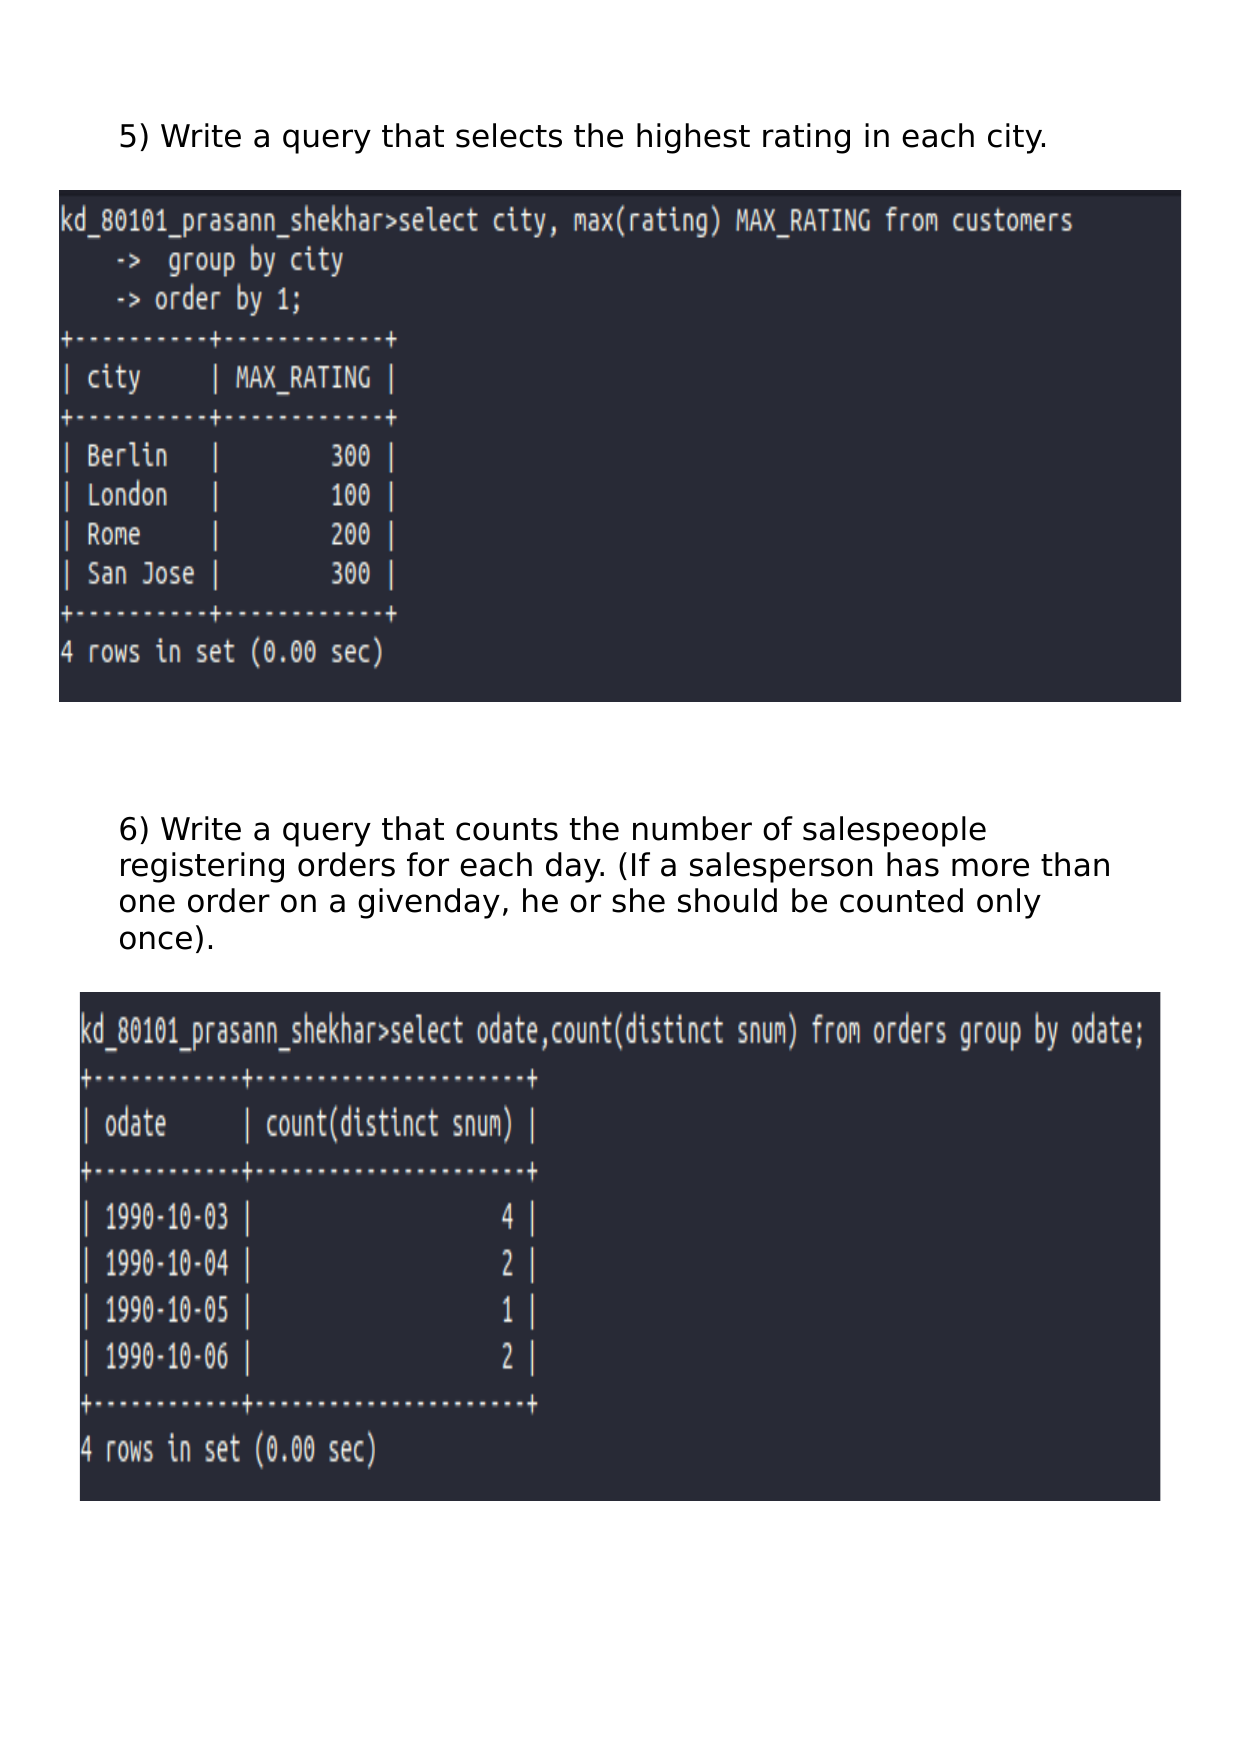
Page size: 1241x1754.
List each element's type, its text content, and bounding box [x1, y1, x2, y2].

text 5) Write a query that selects the highest rating in each city. [118, 118, 1122, 154]
text 6) Write a query that counts the number of salespeople registering orders for each day. (If a salesperson has more than one order on a givenday, he or she should be counted only once). [118, 811, 1122, 956]
picture [79, 992, 1161, 1501]
picture [59, 190, 1182, 702]
